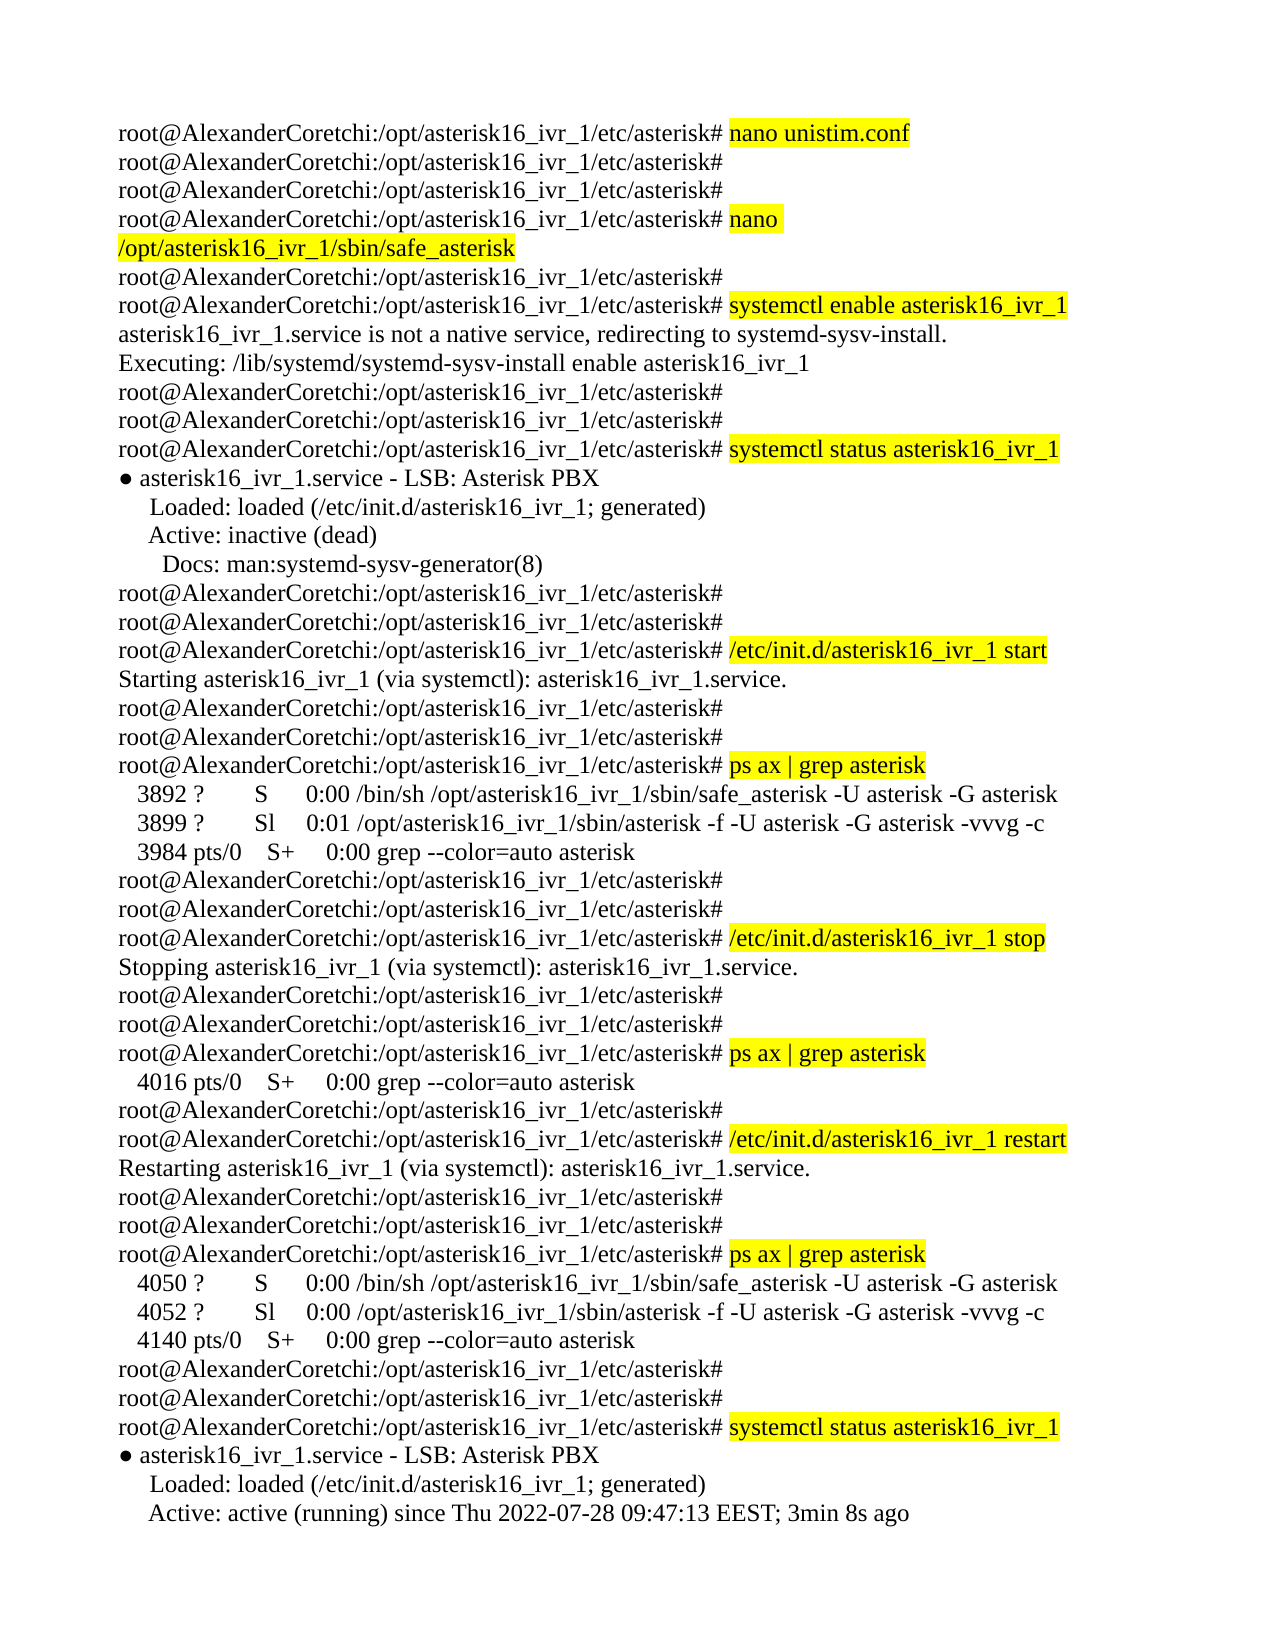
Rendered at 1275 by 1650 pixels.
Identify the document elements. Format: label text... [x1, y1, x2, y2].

text root@AlexanderCoretchi:/opt/asterisk16_ivr_1/etc/asterisk# [118, 1211, 1157, 1239]
text Stopping asterisk16_ivr_1 (via systemctl): asterisk16_ivr_1.service. [118, 952, 1157, 981]
text Active: active (running) since Thu 2022-07-28 09:47:13 EEST; 3min 8s ago [118, 1498, 1157, 1527]
text root@AlexanderCoretchi:/opt/asterisk16_ivr_1/etc/asterisk# [118, 1354, 1157, 1383]
text root@AlexanderCoretchi:/opt/asterisk16_ivr_1/etc/asterisk# ps ax | grep asterisk [118, 1038, 1157, 1067]
text root@AlexanderCoretchi:/opt/asterisk16_ivr_1/etc/asterisk# [118, 1009, 1157, 1038]
text root@AlexanderCoretchi:/opt/asterisk16_ivr_1/etc/asterisk# systemctl enable asterisk16_ivr_1 [118, 291, 1157, 319]
text Loaded: loaded (/etc/init.d/asterisk16_ivr_1; generated) [118, 1469, 1157, 1498]
text 4016 pts/0 S+ 0:00 grep --color=auto asterisk [118, 1067, 1157, 1096]
text Starting asterisk16_ivr_1 (via systemctl): asterisk16_ivr_1.service. [118, 664, 1157, 693]
text Docs: man:systemd-sysv-generator(8) [118, 549, 1157, 578]
text root@AlexanderCoretchi:/opt/asterisk16_ivr_1/etc/asterisk# ps ax | grep asterisk [118, 751, 1157, 779]
text root@AlexanderCoretchi:/opt/asterisk16_ivr_1/etc/asterisk# [118, 981, 1157, 1009]
text 3984 pts/0 S+ 0:00 grep --color=auto asterisk [118, 837, 1157, 866]
text Active: inactive (dead) [118, 521, 1157, 549]
text root@AlexanderCoretchi:/opt/asterisk16_ivr_1/etc/asterisk# [118, 262, 1157, 291]
text 4050 ? S 0:00 /bin/sh /opt/asterisk16_ivr_1/sbin/safe_asterisk -U asterisk -G asterisk [118, 1268, 1157, 1297]
text root@AlexanderCoretchi:/opt/asterisk16_ivr_1/etc/asterisk# [118, 1096, 1157, 1124]
text root@AlexanderCoretchi:/opt/asterisk16_ivr_1/etc/asterisk# [118, 693, 1157, 722]
text 4052 ? Sl 0:00 /opt/asterisk16_ivr_1/sbin/asterisk -f -U asterisk -G asterisk -vvvg -c [118, 1297, 1157, 1326]
text Loaded: loaded (/etc/init.d/asterisk16_ivr_1; generated) [118, 492, 1157, 521]
text root@AlexanderCoretchi:/opt/asterisk16_ivr_1/etc/asterisk# [118, 406, 1157, 434]
text 4140 pts/0 S+ 0:00 grep --color=auto asterisk [118, 1326, 1157, 1354]
text root@AlexanderCoretchi:/opt/asterisk16_ivr_1/etc/asterisk# [118, 578, 1157, 607]
text root@AlexanderCoretchi:/opt/asterisk16_ivr_1/etc/asterisk# [118, 147, 1157, 176]
text 3899 ? Sl 0:01 /opt/asterisk16_ivr_1/sbin/asterisk -f -U asterisk -G asterisk -vvvg -c [118, 808, 1157, 837]
text Executing: /lib/systemd/systemd-sysv-install enable asterisk16_ivr_1 [118, 348, 1157, 377]
text root@AlexanderCoretchi:/opt/asterisk16_ivr_1/etc/asterisk# /etc/init.d/asterisk16_ivr_1 start [118, 636, 1157, 664]
text root@AlexanderCoretchi:/opt/asterisk16_ivr_1/etc/asterisk# [118, 1182, 1157, 1211]
text root@AlexanderCoretchi:/opt/asterisk16_ivr_1/etc/asterisk# /etc/init.d/asterisk16_ivr_1 restart [118, 1124, 1157, 1153]
text root@AlexanderCoretchi:/opt/asterisk16_ivr_1/etc/asterisk# nano /opt/asterisk16_ivr_1/sbin/safe_asterisk [118, 204, 1157, 262]
text root@AlexanderCoretchi:/opt/asterisk16_ivr_1/etc/asterisk# [118, 866, 1157, 894]
text Restarting asterisk16_ivr_1 (via systemctl): asterisk16_ivr_1.service. [118, 1153, 1157, 1182]
text root@AlexanderCoretchi:/opt/asterisk16_ivr_1/etc/asterisk# [118, 176, 1157, 204]
text root@AlexanderCoretchi:/opt/asterisk16_ivr_1/etc/asterisk# systemctl status asterisk16_ivr_1 [118, 434, 1157, 463]
text root@AlexanderCoretchi:/opt/asterisk16_ivr_1/etc/asterisk# [118, 377, 1157, 406]
text root@AlexanderCoretchi:/opt/asterisk16_ivr_1/etc/asterisk# [118, 607, 1157, 636]
text root@AlexanderCoretchi:/opt/asterisk16_ivr_1/etc/asterisk# [118, 722, 1157, 751]
text ● asterisk16_ivr_1.service - LSB: Asterisk PBX [118, 463, 1157, 492]
text 3892 ? S 0:00 /bin/sh /opt/asterisk16_ivr_1/sbin/safe_asterisk -U asterisk -G asterisk [118, 779, 1157, 808]
text ● asterisk16_ivr_1.service - LSB: Asterisk PBX [118, 1441, 1157, 1469]
text root@AlexanderCoretchi:/opt/asterisk16_ivr_1/etc/asterisk# systemctl status asterisk16_ivr_1 [118, 1412, 1157, 1441]
text root@AlexanderCoretchi:/opt/asterisk16_ivr_1/etc/asterisk# [118, 894, 1157, 923]
text root@AlexanderCoretchi:/opt/asterisk16_ivr_1/etc/asterisk# ps ax | grep asterisk [118, 1239, 1157, 1268]
text root@AlexanderCoretchi:/opt/asterisk16_ivr_1/etc/asterisk# [118, 1383, 1157, 1412]
text asterisk16_ivr_1.service is not a native service, redirecting to systemd-sysv-install. [118, 319, 1157, 348]
text root@AlexanderCoretchi:/opt/asterisk16_ivr_1/etc/asterisk# nano unistim.conf [118, 118, 1157, 147]
text root@AlexanderCoretchi:/opt/asterisk16_ivr_1/etc/asterisk# /etc/init.d/asterisk16_ivr_1 stop [118, 923, 1157, 952]
